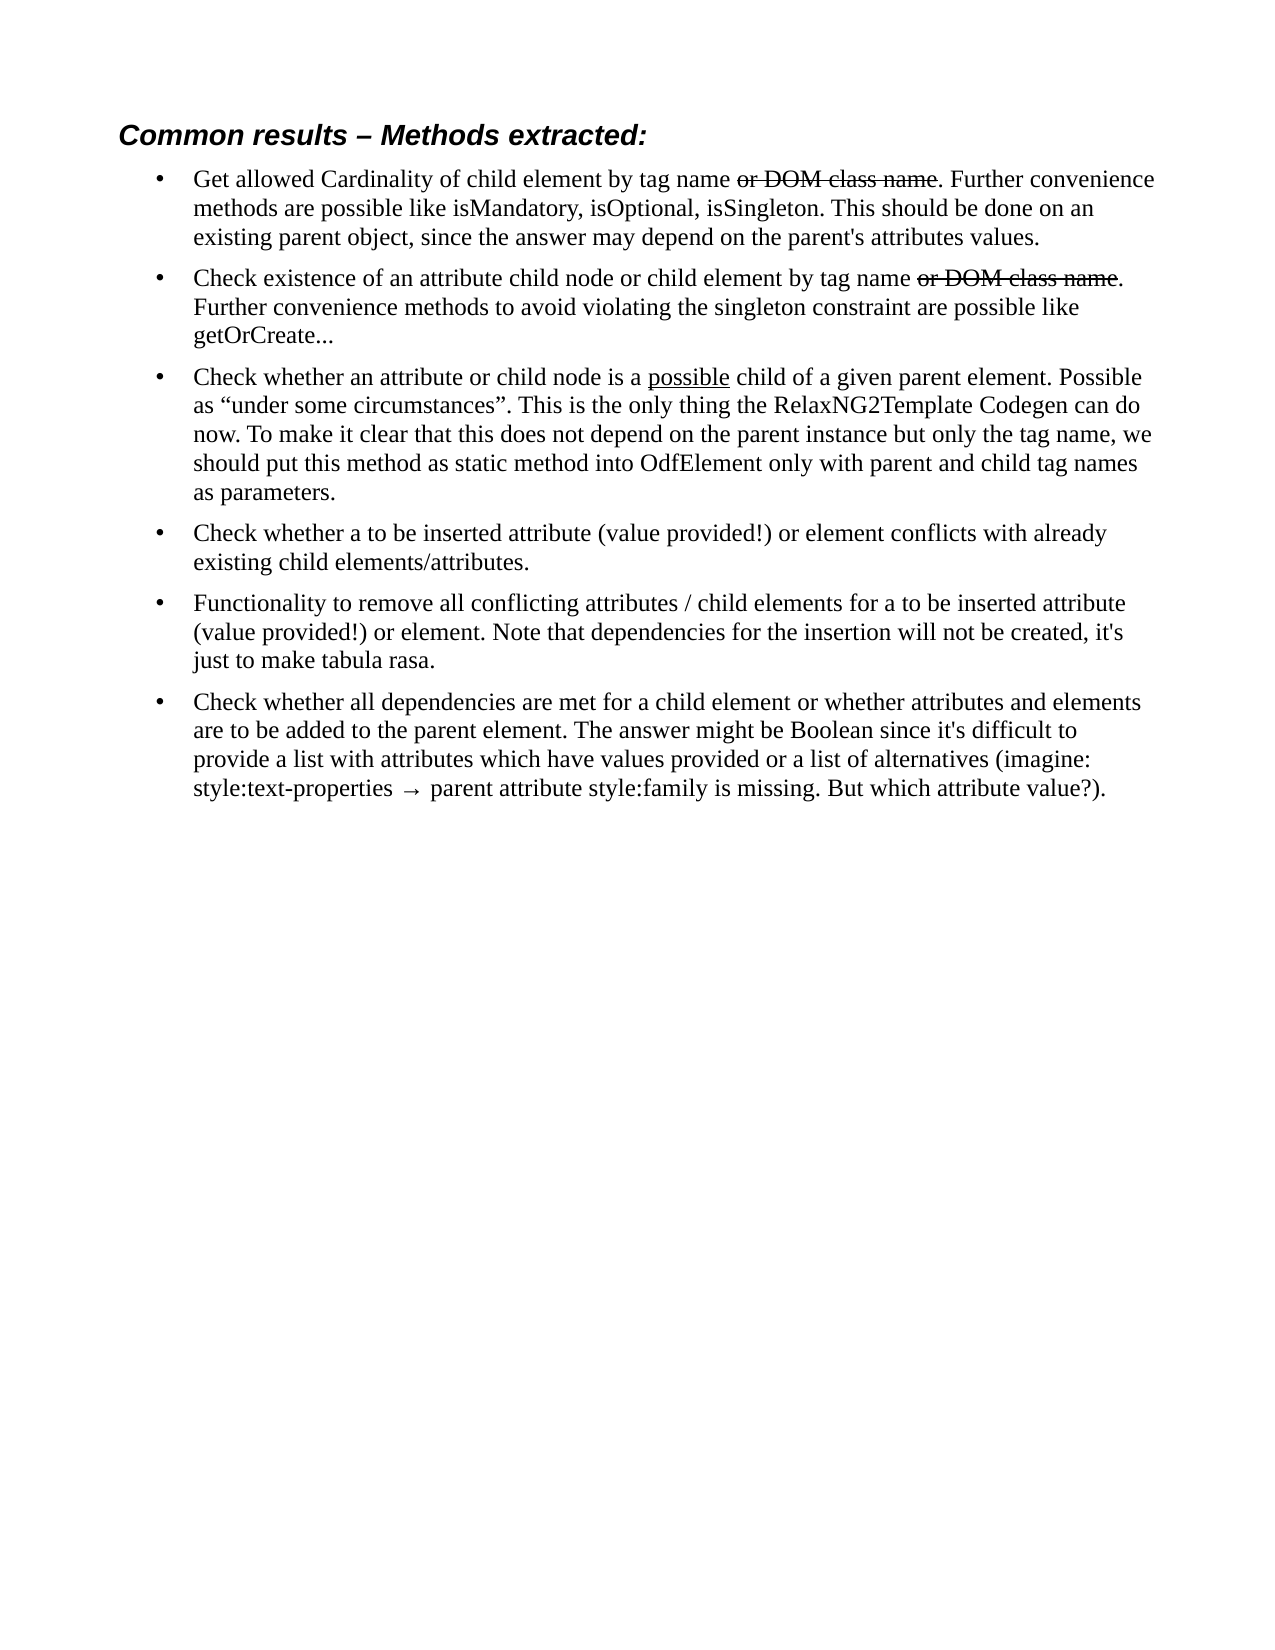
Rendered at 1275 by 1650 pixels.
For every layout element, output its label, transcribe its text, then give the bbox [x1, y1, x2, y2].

list Check whether all dependencies are met for a child element or whether attributes and elements are to be added to the parent element. The answer might be Boolean since it's difficult to provide a list with attributes which have values provided or a list of alternatives (imagine: style:text-properties → parent attribute style:family is missing. But which attribute value?). [156, 687, 1157, 802]
list Functionality to remove all conflicting attributes / child elements for a to be inserted attribute (value provided!) or element. Note that dependencies for the insertion will not be created, it's just to make tabula rasa. [156, 588, 1157, 674]
subtitle Common results – Methods extracted: [118, 118, 1157, 152]
list Check whether a to be inserted attribute (value provided!) or element conflicts with already existing child elements/attributes. [156, 518, 1157, 575]
list Check existence of an attribute child node or child element by tag name or DOM class name. Further convenience methods to avoid violating the singleton constraint are possible like getOrCreate... [156, 263, 1157, 349]
list Get allowed Cardinality of child element by tag name or DOM class name. Further convenience methods are possible like isMandatory, isOptional, isSingleton. This should be done on an existing parent object, since the answer may depend on the parent's attributes values. [156, 164, 1157, 250]
list Check whether an attribute or child node is a possible child of a given parent element. Possible as “under some circumstances”. This is the only thing the RelaxNG2Template Codegen can do now. To make it clear that this does not depend on the parent instance but only the tag name, we should put this method as static method into OdfElement only with parent and child tag names as parameters. [156, 362, 1157, 505]
